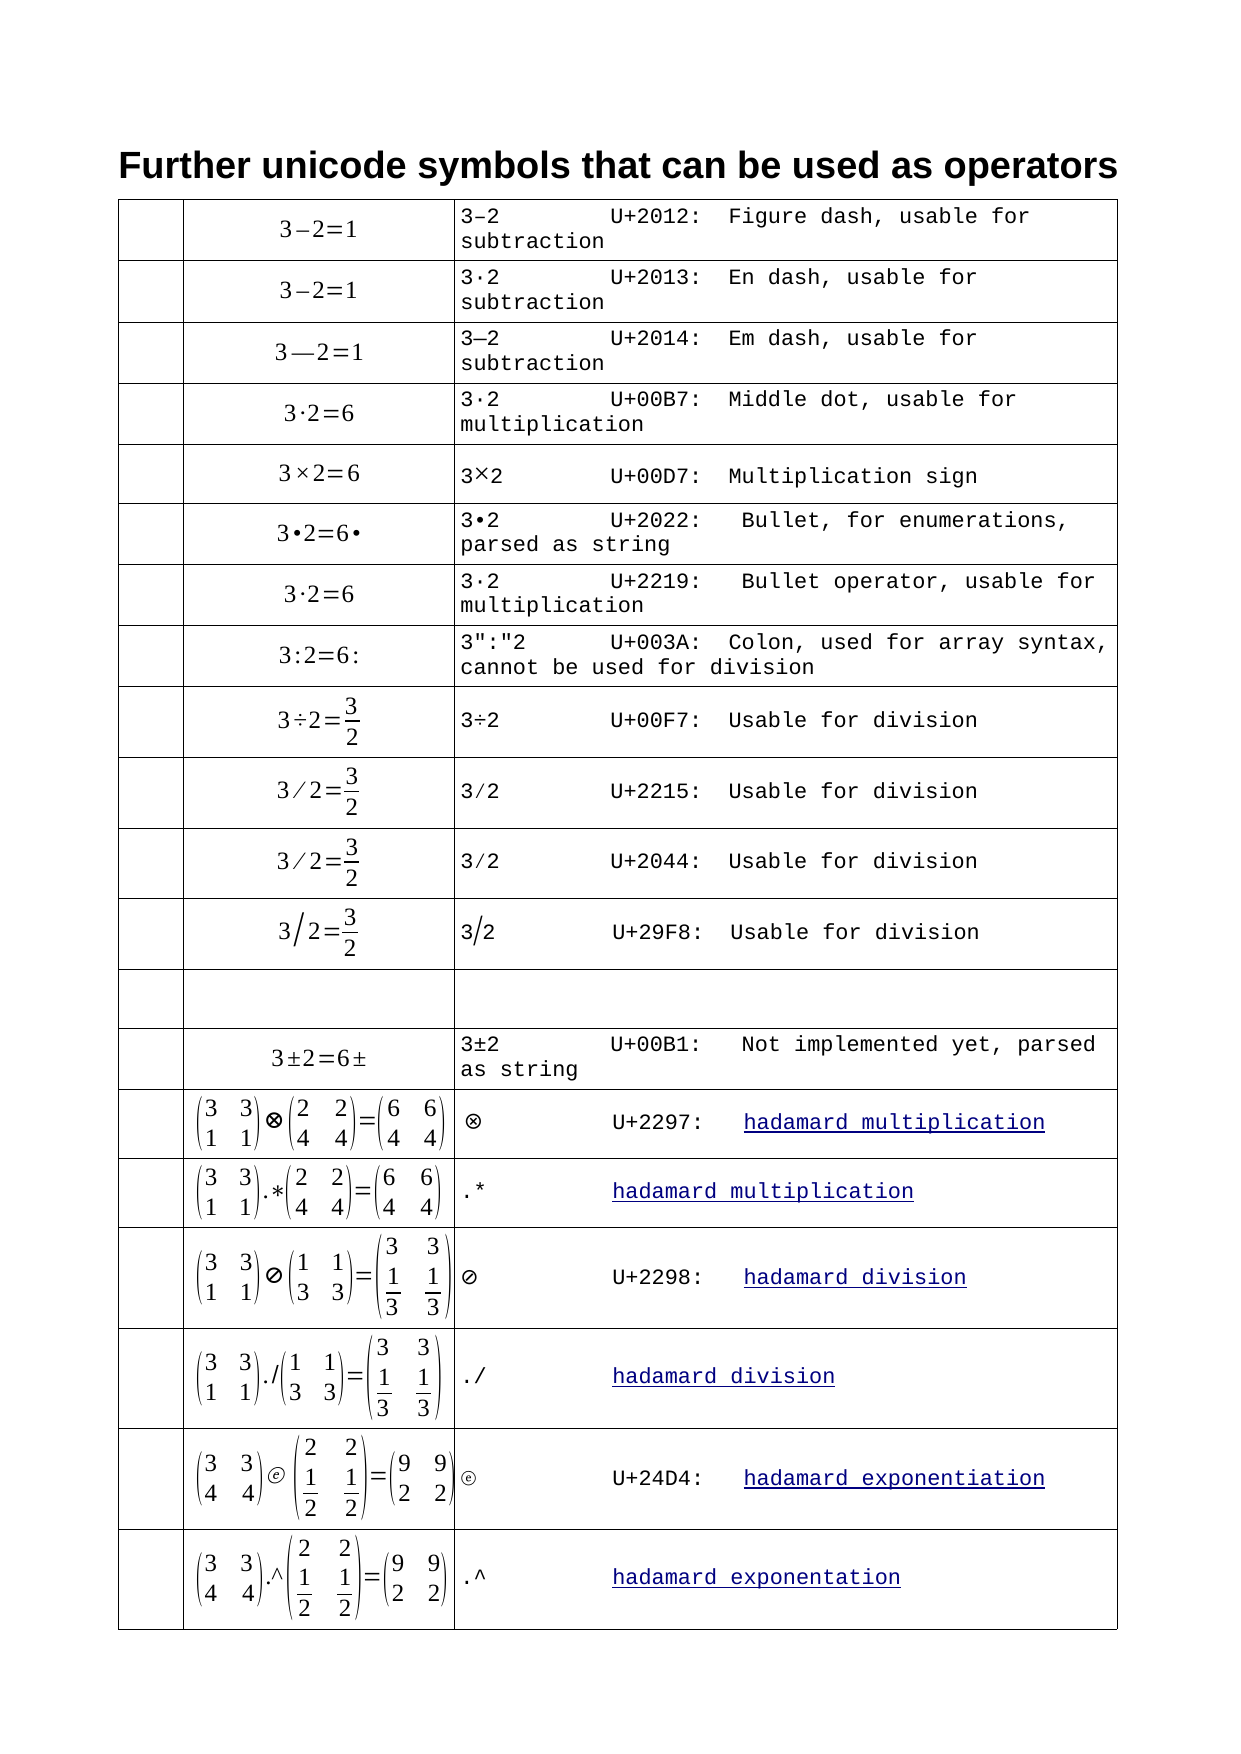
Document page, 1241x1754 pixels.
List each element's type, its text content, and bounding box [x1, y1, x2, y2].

table_cell 3∕2 U+2215: Usable for division [455, 758, 1117, 827]
table_cell [119, 261, 183, 322]
table_cell [119, 323, 183, 383]
table_cell [119, 445, 183, 503]
table_cell .* hadamard multiplication [455, 1159, 1117, 1227]
table_cell [119, 1329, 183, 1428]
table_cell [184, 1530, 454, 1629]
table_cell ⊘ U+2298: hadamard division [455, 1228, 1117, 1328]
table_cell [119, 1228, 183, 1328]
table_cell [119, 1429, 183, 1528]
table_cell 3÷2 U+00F7: Usable for division [455, 687, 1117, 757]
table_cell [184, 626, 454, 686]
table_cell [184, 1029, 454, 1089]
table_cell [184, 445, 454, 503]
table_cell [119, 1029, 183, 1089]
table_cell 3⁄2 U+2044: Usable for division [455, 829, 1117, 898]
table_cell [184, 1159, 454, 1227]
table_cell [455, 970, 1117, 1027]
table_cell [119, 384, 183, 444]
table_cell [119, 758, 183, 827]
table_cell [119, 970, 183, 1027]
table_cell [184, 384, 454, 444]
table_cell ⊗ U+2297: hadamard multiplication [455, 1090, 1117, 1158]
table_cell [184, 261, 454, 322]
table_cell [119, 1159, 183, 1227]
table_cell .^ hadamard exponentation [455, 1530, 1117, 1629]
table_cell [184, 1090, 454, 1158]
table_cell 3±2 U+00B1: Not implemented yet, parsed as string [455, 1029, 1117, 1089]
table_cell [184, 687, 454, 757]
table_cell 3·2 U+2013: En dash, usable for subtraction [455, 261, 1117, 322]
table_cell 3—2 U+2014: Em dash, usable for subtraction [455, 323, 1117, 383]
table_cell [184, 565, 454, 625]
table_cell [184, 1329, 454, 1428]
table_cell 3·2 U+00B7: Middle dot, usable for multiplication [455, 384, 1117, 444]
table_cell [119, 829, 183, 898]
table_cell [184, 504, 454, 564]
table_cell [119, 504, 183, 564]
table_cell [184, 1429, 454, 1528]
table_cell ⓔ U+24D4: hadamard exponentiation [455, 1429, 1117, 1528]
table_cell [184, 970, 454, 1027]
table_cell 3":"2 U+003A: Colon, used for array syntax, cannot be used for division [455, 626, 1117, 686]
table_cell 3⧸2 U+29F8: Usable for division [455, 899, 1117, 968]
table_cell [119, 687, 183, 757]
table_cell [119, 565, 183, 625]
table_cell ./ hadamard division [455, 1329, 1117, 1428]
table_cell [184, 323, 454, 383]
table_cell [119, 1090, 183, 1158]
subtitle Further unicode symbols that can be used as operators [118, 143, 1122, 187]
table_cell [119, 626, 183, 686]
table_cell 3∙2 U+2219: Bullet operator, usable for multiplication [455, 565, 1117, 625]
table_cell 3×2 U+00D7: Multiplication sign [455, 445, 1117, 503]
table_cell [184, 1228, 454, 1328]
table_cell [184, 758, 454, 827]
table_cell [184, 829, 454, 898]
table_cell 3•2 U+2022: Bullet, for enumerations, parsed as string [455, 504, 1117, 564]
table_cell [119, 899, 183, 968]
table_cell [119, 1530, 183, 1629]
table_header [184, 200, 454, 260]
table_header [119, 200, 183, 260]
table_header 3‒2 U+2012: Figure dash, usable for subtraction [455, 200, 1117, 260]
table_cell [184, 899, 454, 968]
